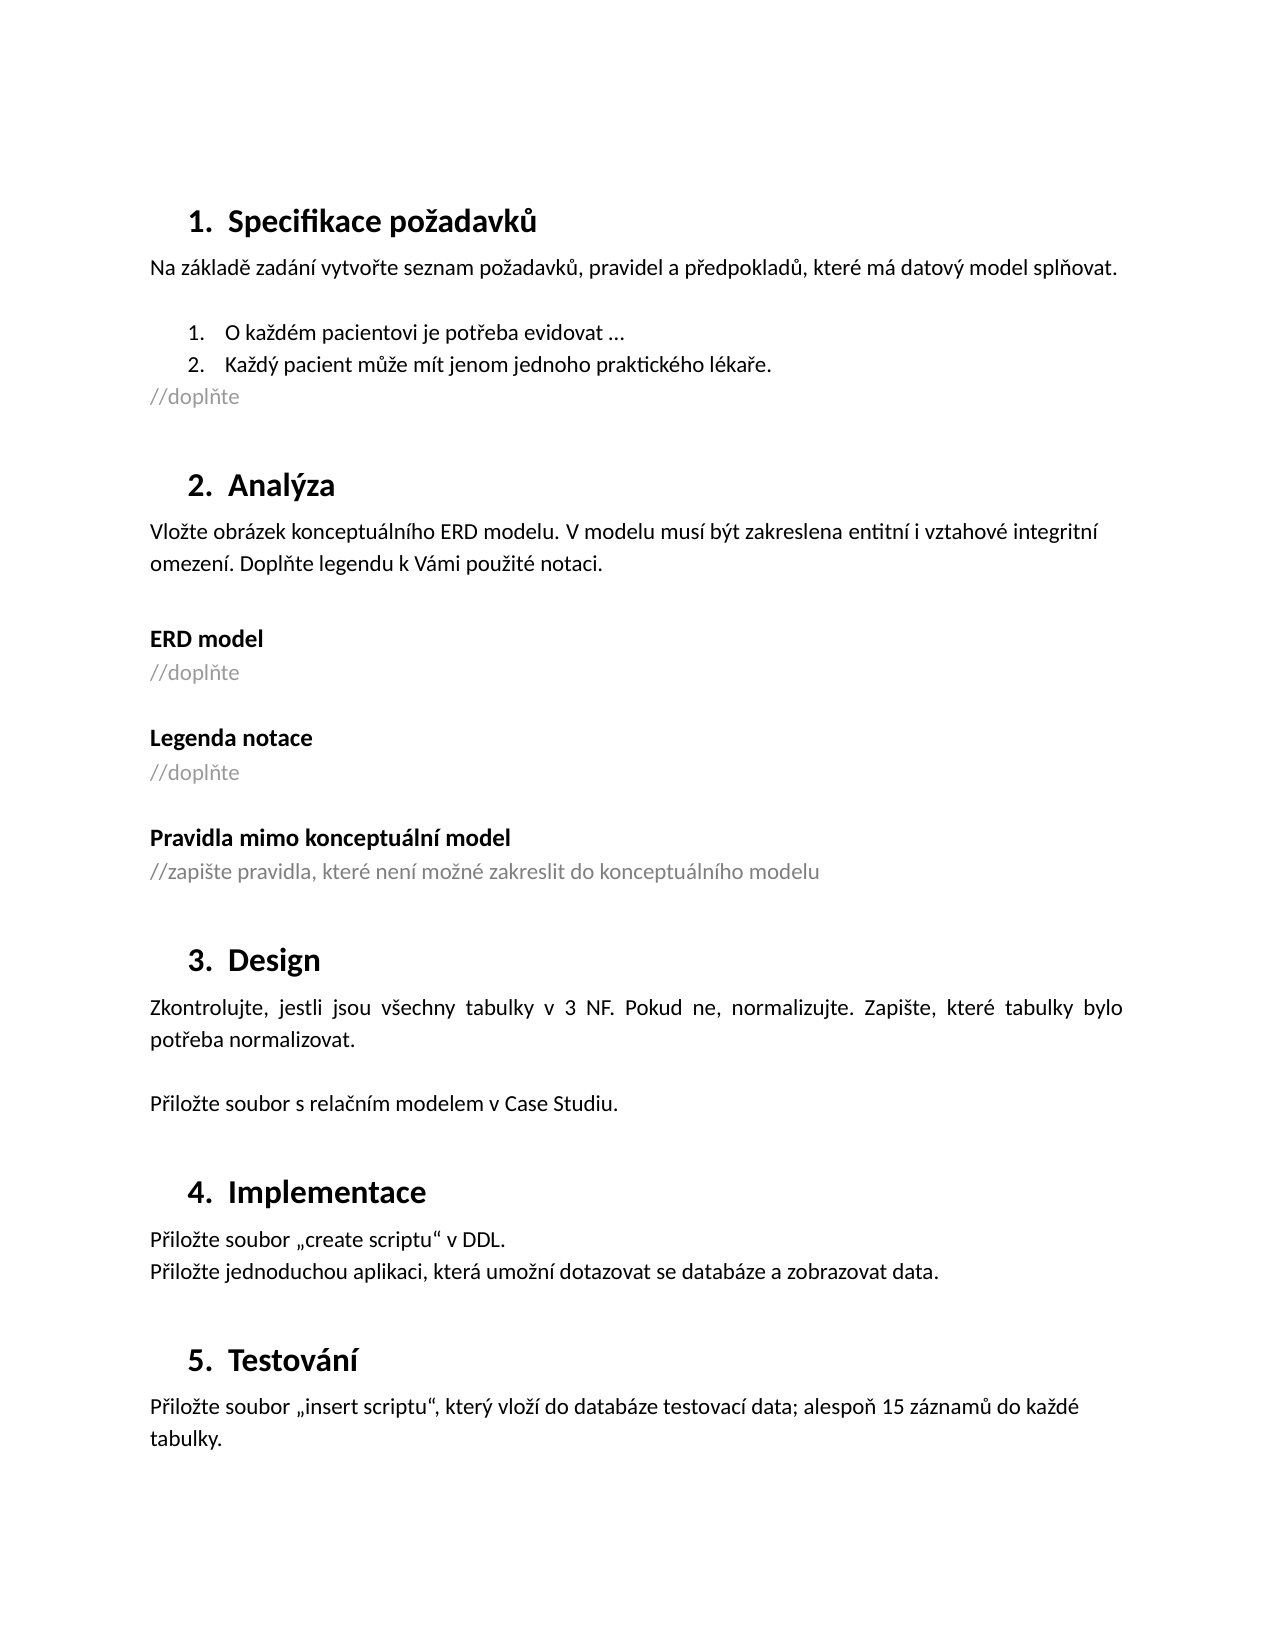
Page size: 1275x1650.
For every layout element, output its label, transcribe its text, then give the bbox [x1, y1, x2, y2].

text Přiložte soubor „create scriptu“ v DDL. [150, 1225, 1125, 1253]
text Přiložte jednoduchou aplikaci, která umožní dotazovat se databáze a zobrazovat data. [150, 1257, 1125, 1285]
list Každý pacient může mít jenom jednoho praktického lékaře. [187, 350, 1125, 378]
text //doplňte [150, 382, 1125, 410]
subtitle 2. Analýza [187, 464, 1125, 505]
text Zkontrolujte, jestli jsou všechny tabulky v 3 NF. Pokud ne, normalizujte. Zapište, které tabulky bylo potřeba normalizovat. [150, 993, 1125, 1053]
text Vložte obrázek konceptuálního ERD modelu. V modelu musí být zakreslena entitní i vztahové integritní omezení. Doplňte legendu k Vámi použité notaci. [150, 517, 1125, 578]
subtitle 1. Specifikace požadavků [187, 200, 1125, 241]
subtitle 5. Testování [187, 1339, 1125, 1380]
text //zapište pravidla, které není možné zakreslit do konceptuálního modelu [150, 857, 1125, 885]
subtitle 4. Implementace [187, 1171, 1125, 1212]
text Legenda notace [150, 722, 1125, 753]
text //doplňte [150, 658, 1125, 686]
subtitle 3. Design [187, 939, 1125, 980]
text Na základě zadání vytvořte seznam požadavků, pravidel a předpokladů, které má datový model splňovat. [150, 253, 1125, 281]
text ERD model [150, 623, 1125, 653]
list O každém pacientovi je potřeba evidovat … [187, 318, 1125, 346]
text Přiložte soubor s relačním modelem v Case Studiu. [150, 1089, 1125, 1117]
text //doplňte [150, 758, 1125, 786]
text Pravidla mimo konceptuální model [150, 822, 1125, 853]
text Přiložte soubor „insert scriptu“, který vloží do databáze testovací data; alespoň 15 záznamů do každé tabulky. [150, 1392, 1125, 1452]
